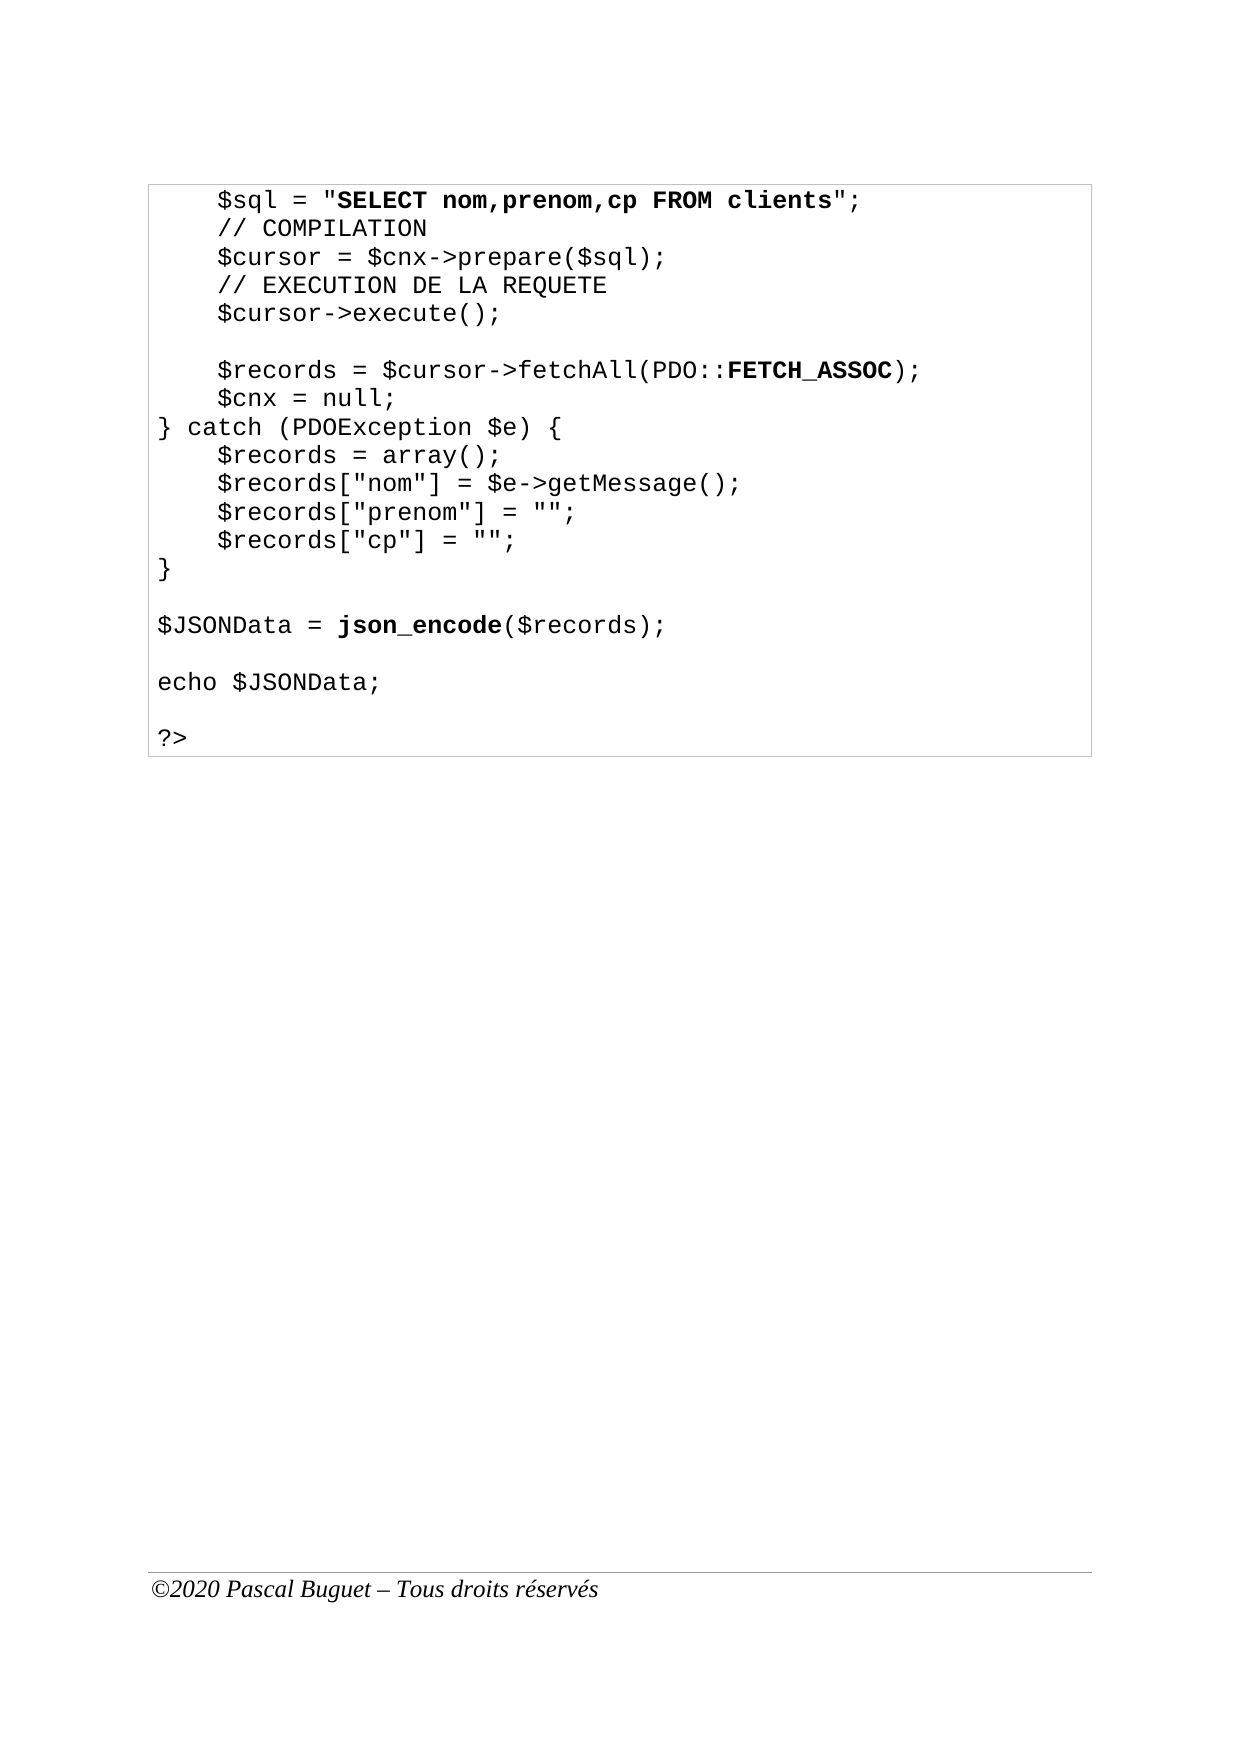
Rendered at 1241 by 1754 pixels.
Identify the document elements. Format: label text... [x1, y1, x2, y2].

text $sql = "SELECT nom,prenom,cp FROM clients"; // COMPILATION $cursor = $cnx->prepare($sql); // EXECUTION DE LA REQUETE $cursor->execute(); $records = $cursor->fetchAll(PDO::FETCH_ASSOC); $cnx = null; } catch (PDOException $e) { $records = array(); $records["nom"] = $e->getMessage(); $records["prenom"] = ""; $records["cp"] = ""; } $JSONData = json_encode($records); echo $JSONData; ?> [149, 185, 1091, 756]
